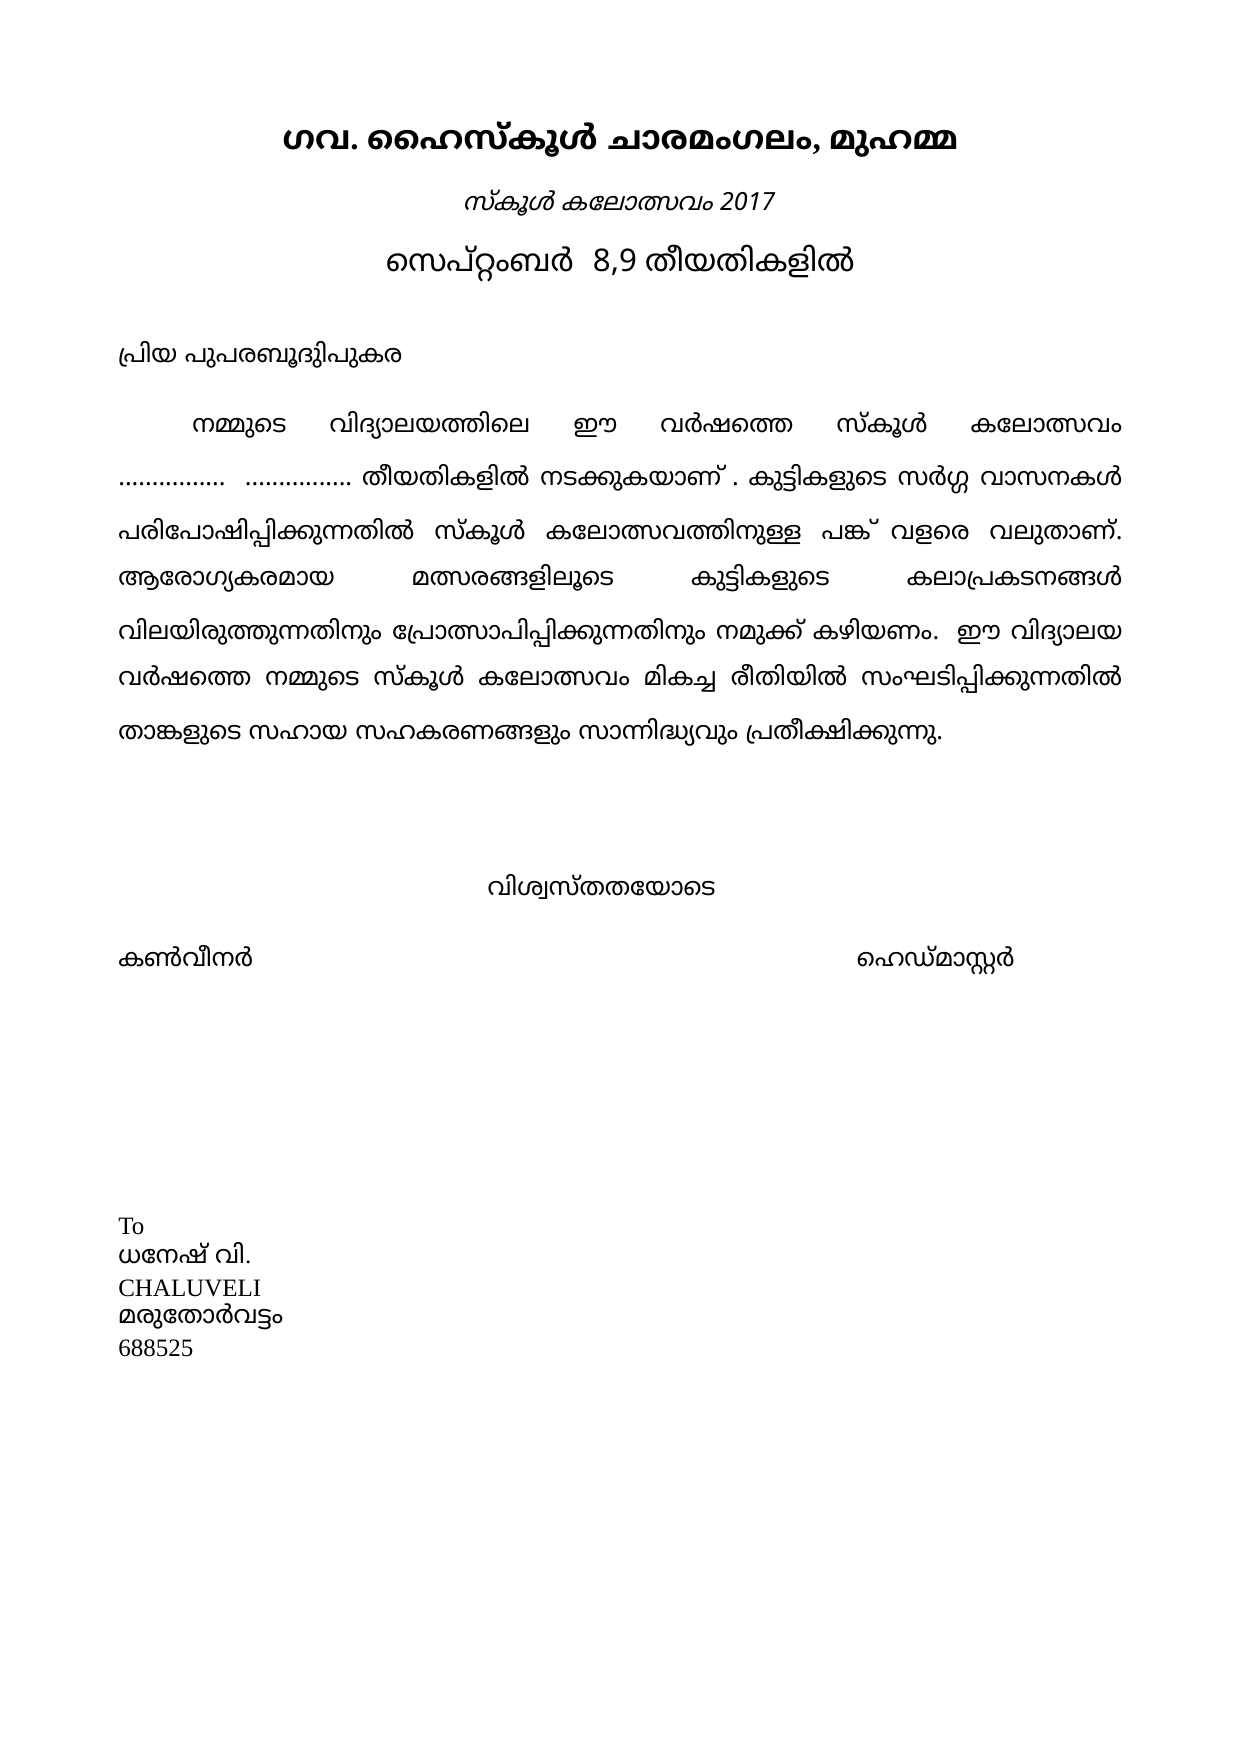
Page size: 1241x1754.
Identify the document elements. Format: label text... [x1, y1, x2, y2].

text മരുതോര്‍വട്ടം [118, 1302, 1122, 1333]
text സ്കൂള്‍ കലോത്സവം 2017 [118, 184, 1122, 220]
text പ്രിയ പുപരബൂദുിപുകര [118, 341, 1122, 372]
text ‌‌ [118, 801, 1122, 835]
text സെപ്റ്റംബര്‍ 8,9 തീയതികളില്‍ [118, 238, 1122, 284]
text നമ്മുടെ വിദ്യാലയത്തിലെ ഈ വര്‍ഷത്തെ സ്കൂള്‍ കലോത്സവം ................ ................ തീയതികളില്‍ നടക്കുകയാണ് . കുട്ടികളുടെ സര്‍ഗ്ഗ വാസനകള്‍ പരിപോഷിപ്പിക്കുന്നതില്‍ സ്കൂള്‍ കലോത്സവത്തിനുള്ള പങ്ക് വളരെ വലുതാണ്. ആരോഗ്യകരമായ മത്സരങ്ങളിലൂടെ കുട്ടികളുടെ കലാപ്രകടനങ്ങള്‍ വിലയിരുത്തുന്നതിനും പ്രോത്സാപിപ്പിക്കുന്നതിനും നമുക്ക് കഴിയണം. ഈ വിദ്യാലയ വര്‍ഷത്തെ നമ്മുടെ സ്കൂള്‍ കലോത്സവം മികച്ച രീതിയില്‍ സംഘടിപ്പിക്കുന്നതില്‍ താങ്കളുടെ സഹായ സഹകരണങ്ങളും സാന്നിദ്ധ്യവും പ്രതീക്ഷിക്കുന്നു. [118, 406, 1122, 749]
text ഗവ. ഹൈസ്കൂള്‍ ചാരമംഗലം, മുഹമ്മ [118, 118, 1122, 162]
text വിശ്വസ്തതയോടെ [118, 869, 1122, 905]
text കണ്‍വീനര്‍ ഹെഡ്‌മാസ്റ്റര്‍ [118, 939, 1122, 976]
text To [118, 1211, 1122, 1240]
text 688525 [118, 1333, 1122, 1361]
text ധനേഷ് വി. [118, 1240, 1122, 1273]
text CHALUVELI [118, 1273, 1122, 1302]
